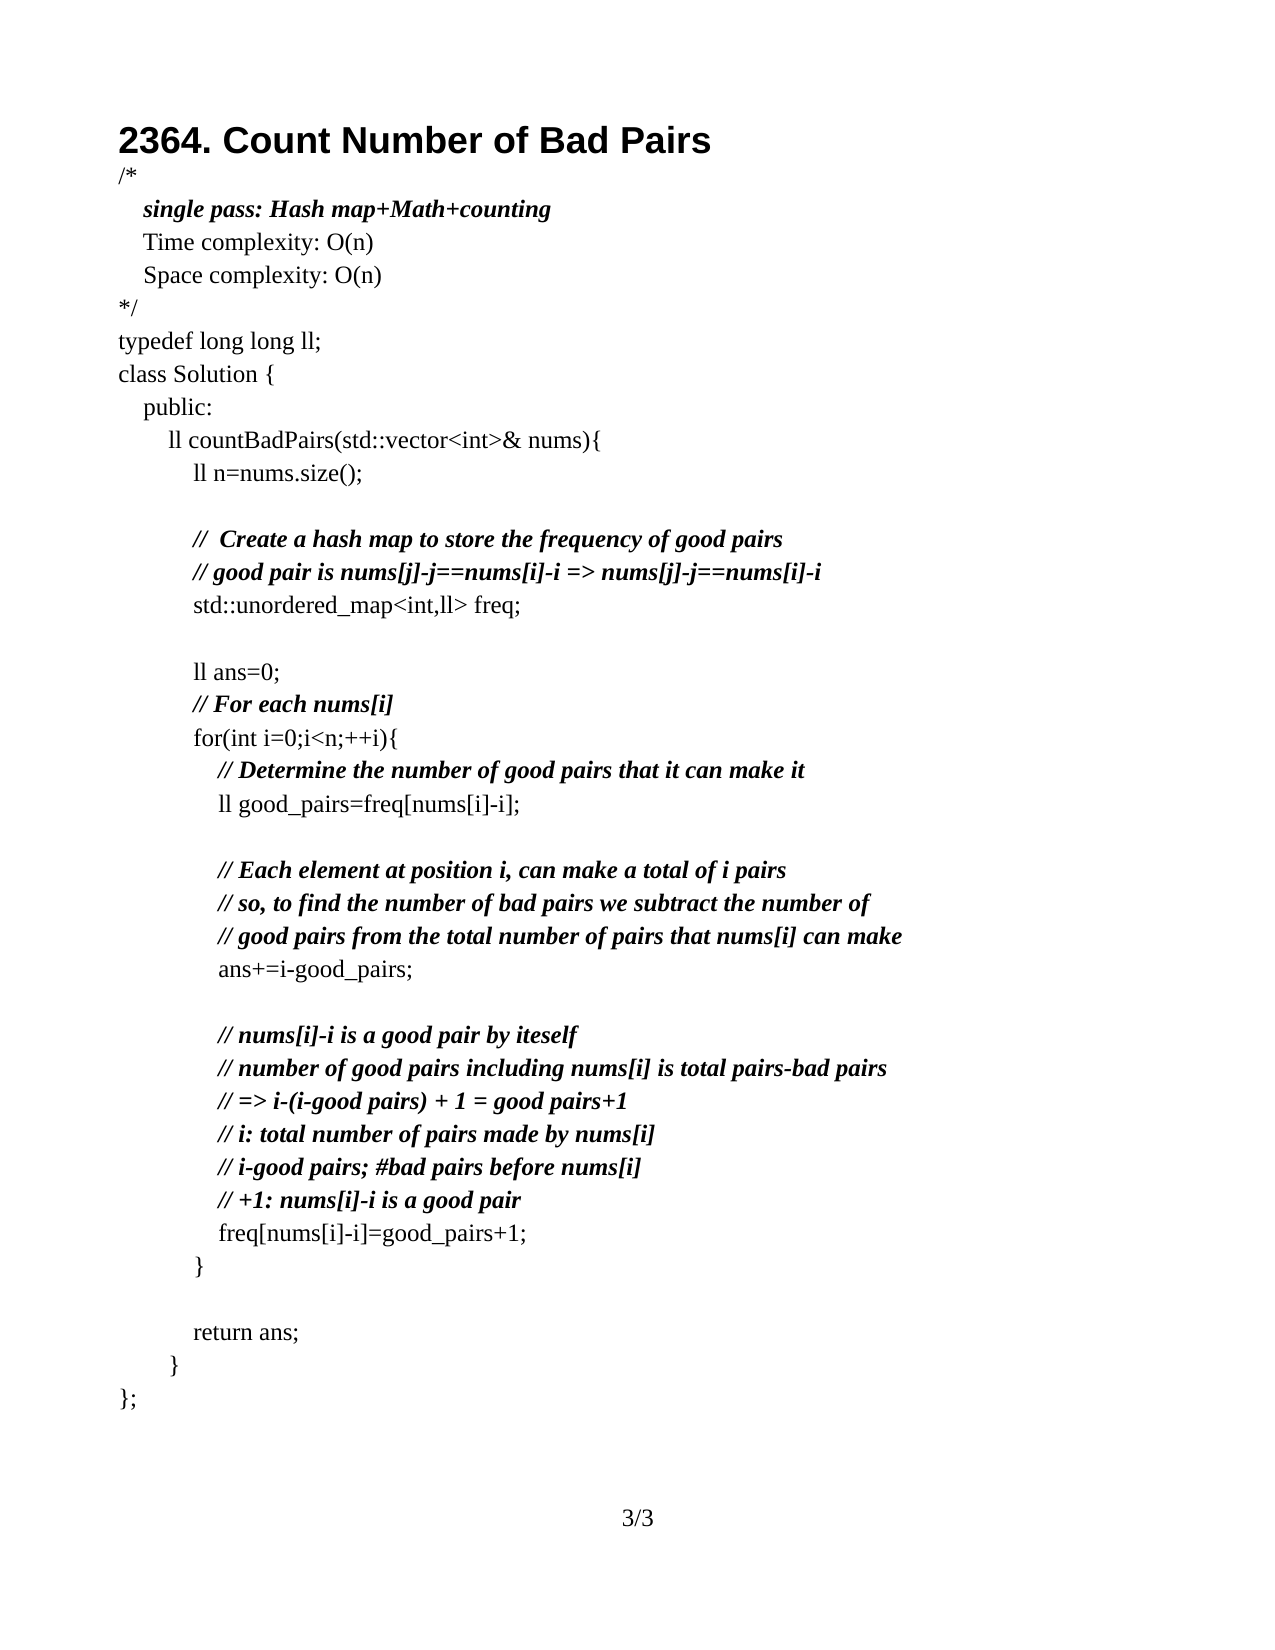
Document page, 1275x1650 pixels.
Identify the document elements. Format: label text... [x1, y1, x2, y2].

text single pass: Hash map+Math+counting [118, 194, 1157, 223]
text ll n=nums.size(); [118, 458, 1157, 487]
text // For each nums[i] [118, 689, 1157, 718]
text }; [118, 1383, 1157, 1412]
text // good pairs from the total number of pairs that nums[i] can make [118, 921, 1157, 949]
text ll countBadPairs(std::vector<int>& nums){ [118, 425, 1157, 454]
text freq[nums[i]-i]=good_pairs+1; [118, 1218, 1157, 1247]
text } [118, 1350, 1157, 1379]
text ll ans=0; [118, 657, 1157, 685]
text } [118, 1251, 1157, 1280]
text // Each element at position i, can make a total of i pairs [118, 855, 1157, 883]
text class Solution { [118, 359, 1157, 388]
text // so, to find the number of bad pairs we subtract the number of [118, 888, 1157, 916]
text Time complexity: O(n) [118, 227, 1157, 256]
text public: [118, 392, 1157, 421]
text /* [118, 161, 1157, 190]
text std::unordered_map<int,ll> freq; [118, 591, 1157, 619]
text // number of good pairs including nums[i] is total pairs-bad pairs [118, 1053, 1157, 1082]
text // i: total number of pairs made by nums[i] [118, 1119, 1157, 1148]
text Space complexity: O(n) [118, 260, 1157, 289]
text */ [118, 293, 1157, 322]
text // nums[i]-i is a good pair by iteself [118, 1020, 1157, 1048]
text for(int i=0;i<n;++i){ [118, 723, 1157, 751]
text typedef long long ll; [118, 326, 1157, 355]
text // i-good pairs; #bad pairs before nums[i] [118, 1152, 1157, 1181]
text ans+=i-good_pairs; [118, 954, 1157, 982]
text return ans; [118, 1317, 1157, 1346]
text // => i-(i-good pairs) + 1 = good pairs+1 [118, 1086, 1157, 1114]
text // Create a hash map to store the frequency of good pairs [118, 524, 1157, 553]
text // +1: nums[i]-i is a good pair [118, 1185, 1157, 1214]
text // good pair is nums[j]-j==nums[i]-i => nums[j]-j==nums[i]-i [118, 557, 1157, 586]
text ll good_pairs=freq[nums[i]-i]; [118, 789, 1157, 817]
text // Determine the number of good pairs that it can make it [118, 756, 1157, 784]
subtitle 2364. Count Number of Bad Pairs [118, 118, 1157, 161]
